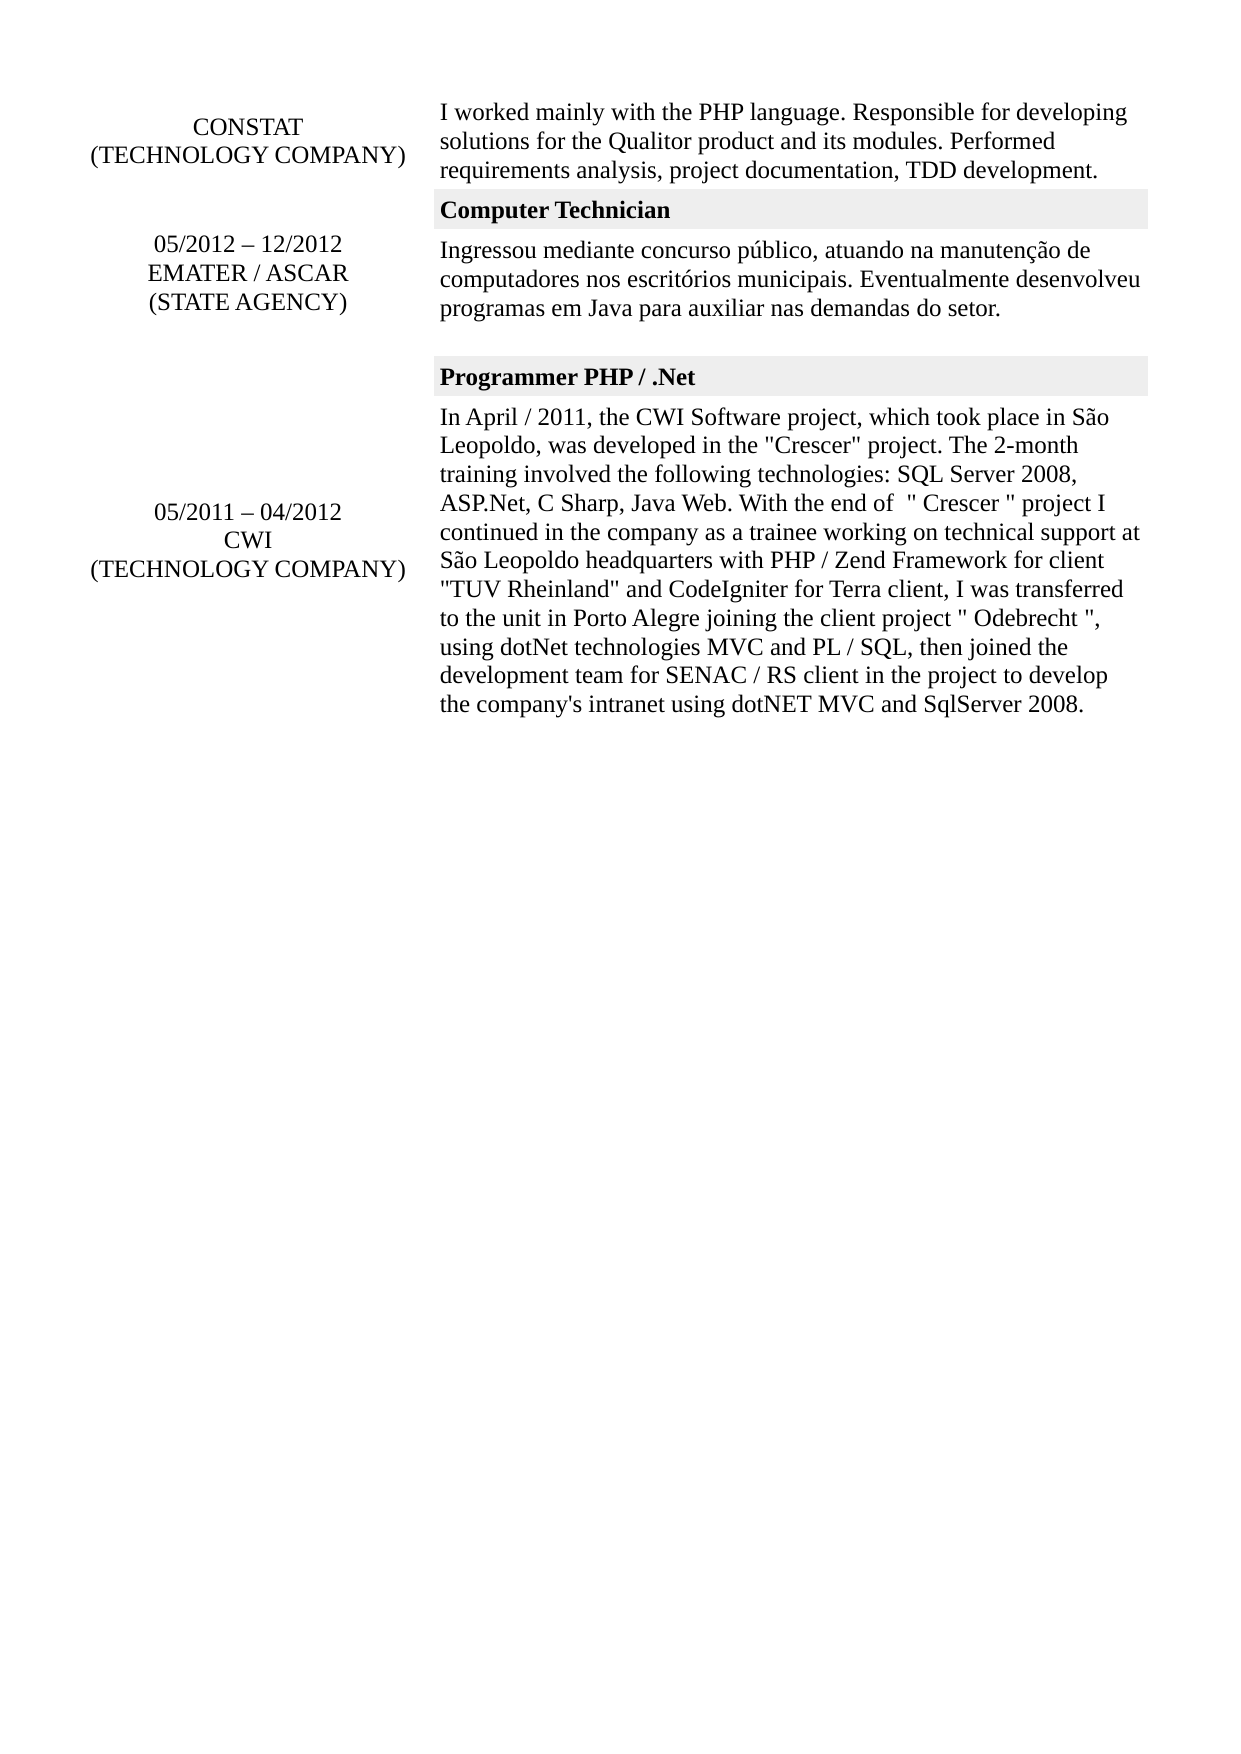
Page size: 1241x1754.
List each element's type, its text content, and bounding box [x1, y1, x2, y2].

table_cell Ingressou mediante concurso público, atuando na manutenção de computadores nos escritórios municipais. Eventualmente desenvolveu programas em Java para auxiliar nas demandas do setor. [434, 229, 1148, 356]
table_cell In April / 2011, the CWI Software project, which took place in São Leopoldo, was developed in the "Crescer" project. The 2-month training involved the following technologies: SQL Server 2008, ASP.Net, C Sharp, Java Web. With the end of " Crescer " project I continued in the company as a trainee working on technical support at São Leopoldo headquarters with PHP / Zend Framework for client "TUV Rheinland" and CodeIgniter for Terra client, I was transferred to the unit in Porto Alegre joining the client project " Odebrecht ", using dotNet technologies MVC and PL / SQL, then joined the development team for SENAC / RS client in the project to develop the company's intranet using dotNET MVC and SqlServer 2008. [434, 396, 1148, 724]
table_cell Computer Technician [434, 189, 1148, 229]
table_cell 05/2012 – 12/2012 EMATER / ASCAR (STATE AGENCY) [62, 189, 434, 356]
table_cell I worked mainly with the PHP language. Responsible for developing solutions for the Qualitor product and its modules. Performed requirements analysis, project documentation, TDD development. [434, 91, 1148, 189]
table_cell CONSTAT (TECHNOLOGY COMPANY) [62, 91, 434, 189]
table_cell 05/2011 – 04/2012 CWI (TECHNOLOGY COMPANY) [62, 356, 434, 724]
table_cell Programmer PHP / .Net [434, 356, 1148, 396]
